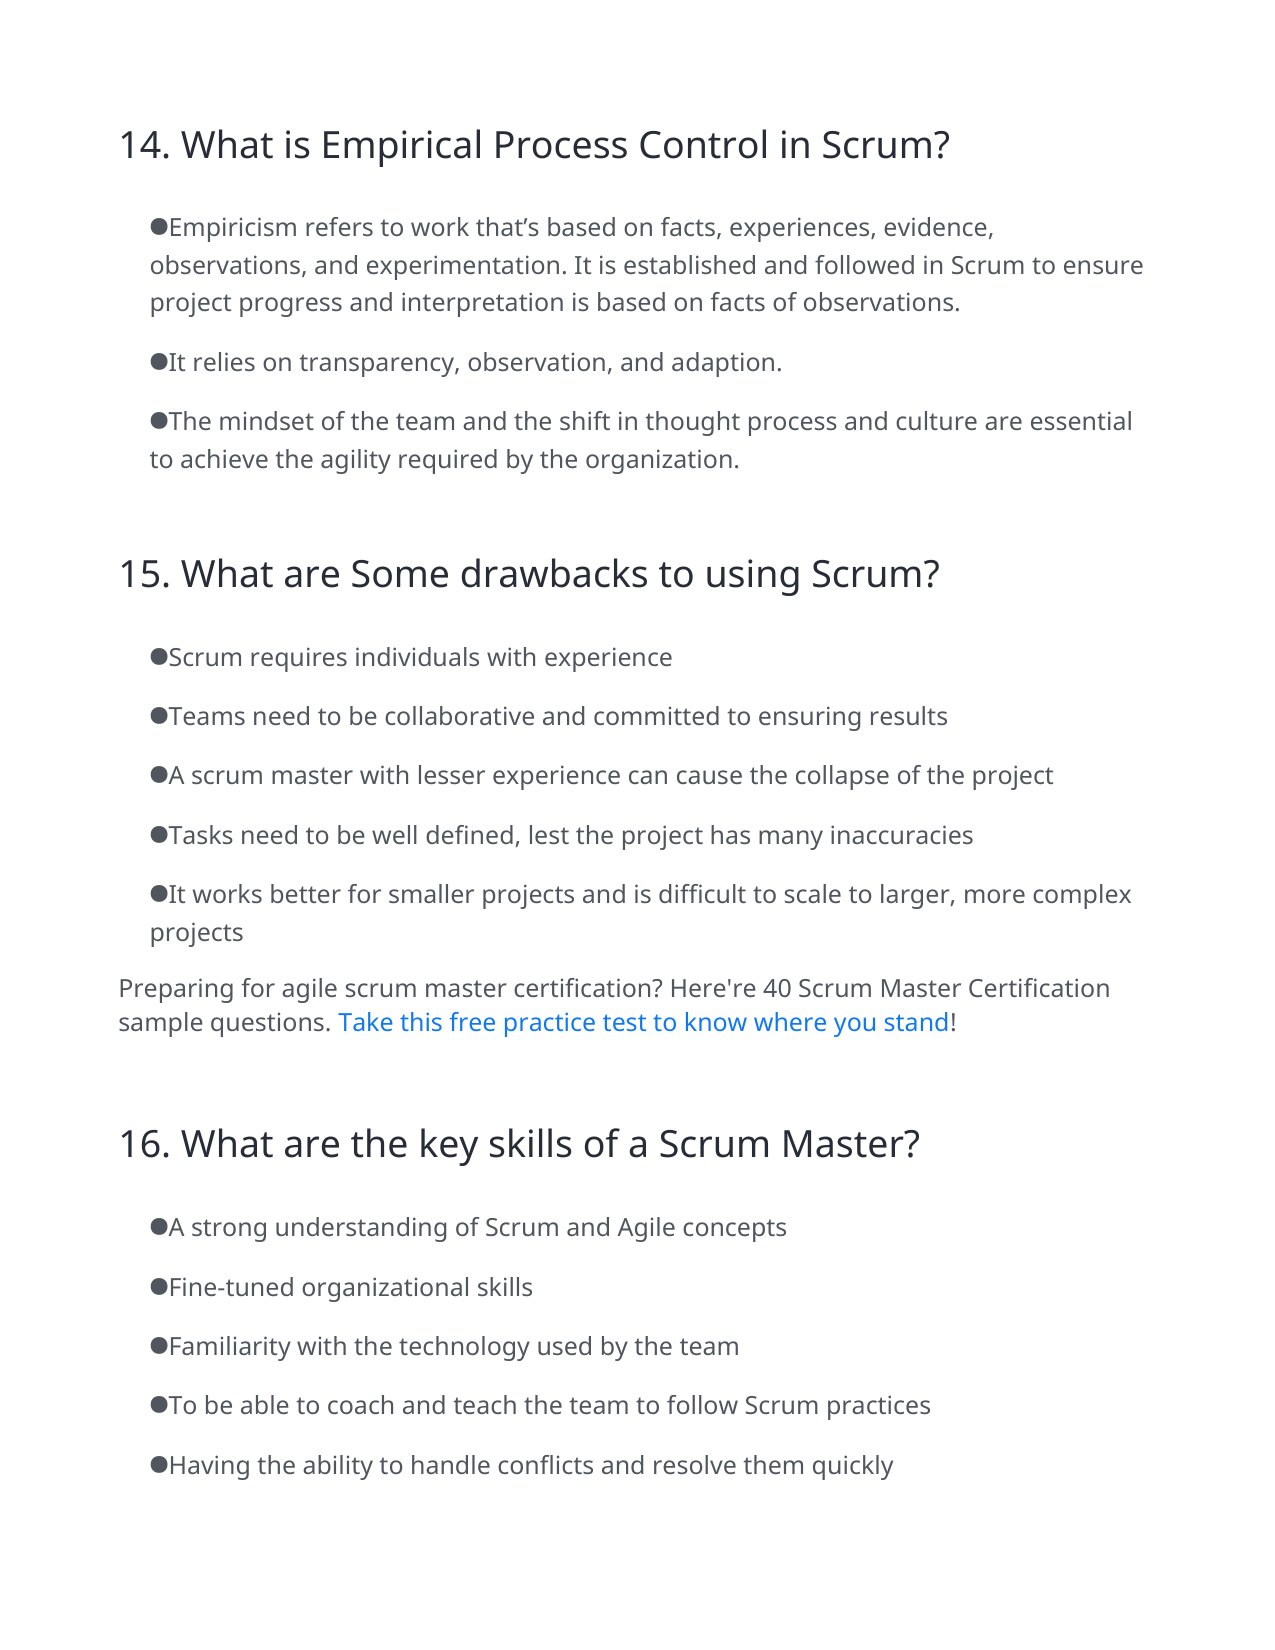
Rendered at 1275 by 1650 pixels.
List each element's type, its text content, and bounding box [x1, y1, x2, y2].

subtitle 16. What are the key skills of a Scrum Master? [118, 1118, 1157, 1169]
list A strong understanding of Scrum and Agile concepts [118, 1206, 1157, 1244]
list Fine-tuned organizational skills [118, 1266, 1157, 1303]
list Familiarity with the technology used by the team [118, 1325, 1157, 1363]
list Empiricism refers to work that’s based on facts, experiences, evidence, observations, and experimentation. It is established and followed in Scrum to ensure project progress and interpretation is based on facts of observations. [118, 207, 1157, 319]
list Tasks need to be well defined, lest the project has many inaccuracies [118, 814, 1157, 851]
subtitle 14. What is Empirical Process Control in Scrum? [118, 118, 1157, 169]
subtitle 15. What are Some drawbacks to using Scrum? [118, 547, 1157, 598]
list A scrum master with lesser experience can cause the collapse of the project [118, 754, 1157, 792]
list Scrum requires individuals with experience [118, 636, 1157, 673]
list It relies on transparency, observation, and adaption. [118, 341, 1157, 378]
text Preparing for agile scrum master certification? Here're 40 Scrum Master Certification sample questions. Take this free practice test to know where you stand! [118, 970, 1157, 1038]
list Having the ability to handle conflicts and resolve them quickly [118, 1444, 1157, 1481]
list To be able to coach and teach the team to follow Scrum practices [118, 1384, 1157, 1422]
list Teams need to be collaborative and committed to ensuring results [118, 695, 1157, 733]
list The mindset of the team and the shift in thought process and culture are essential to achieve the agility required by the organization. [118, 400, 1157, 475]
list It works better for smaller projects and is difficult to scale to larger, more complex projects [118, 873, 1157, 948]
